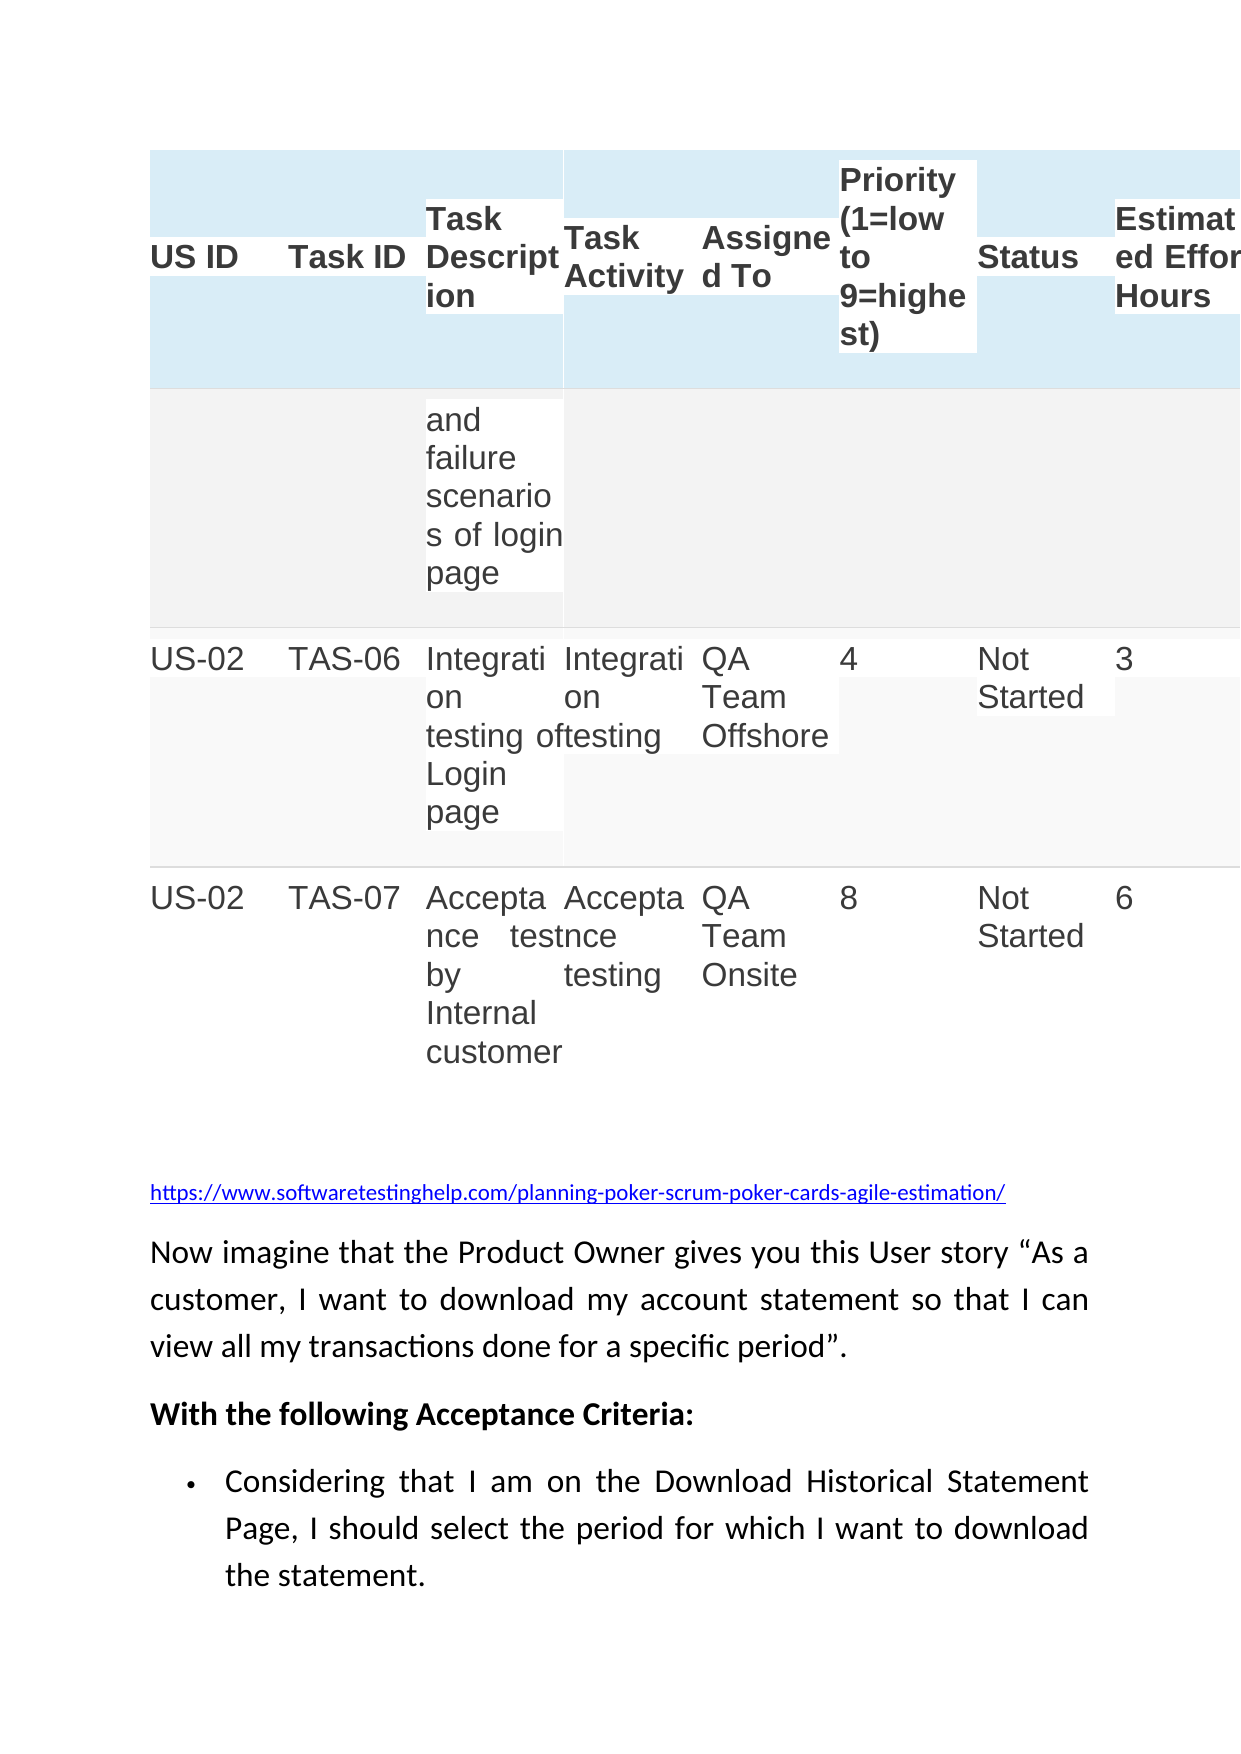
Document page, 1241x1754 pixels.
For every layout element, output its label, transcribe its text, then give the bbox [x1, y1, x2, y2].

table_cell 8 [839, 868, 977, 878]
table_cell System test success and failure scenarios of login page [426, 592, 563, 627]
table_header Task ID [288, 150, 426, 237]
table_header US ID [150, 276, 288, 388]
table_cell US-02 [150, 868, 288, 878]
table_cell 8 [839, 916, 977, 1105]
table_cell QA Team Offshore [701, 389, 839, 627]
table_cell QA Team Onsite [701, 868, 839, 878]
table_header Task Activity [564, 295, 701, 388]
table_cell System Test [564, 389, 701, 627]
table_cell TAS-05 [288, 389, 426, 627]
table_cell Not Started [977, 716, 1115, 866]
table_cell Not Started [977, 955, 1115, 1105]
table_cell Integration testing of Login page [426, 831, 563, 866]
table_cell TAS-07 [288, 916, 426, 1105]
table_cell QA Team Offshore [701, 628, 839, 639]
table_cell 6 [1115, 868, 1240, 878]
table_header Task Description [426, 314, 563, 388]
table_cell Acceptance test by Internal customer [426, 868, 563, 878]
table_header Assigned To [701, 150, 839, 218]
table_header Assigned To [701, 295, 839, 388]
table_cell Not Started [977, 868, 1115, 878]
table_header Status [977, 150, 1115, 237]
table_header Priority (1=low to 9=highest) [839, 150, 977, 160]
table_cell 4 [1115, 389, 1240, 627]
table_cell Integration testing of Login page [426, 628, 563, 639]
table_cell Acceptance testing [564, 868, 701, 878]
table_header Task Description [426, 150, 563, 199]
table_cell US-02 [150, 628, 288, 639]
table_cell 5 [839, 389, 977, 627]
table_cell 3 [1115, 628, 1240, 639]
table_cell US-02 [150, 389, 288, 627]
table_cell 4 [839, 628, 977, 639]
table_cell QA Team Onsite [701, 993, 839, 1105]
table_header Estimated Effort Hours [1115, 150, 1240, 199]
table_cell TAS-06 [288, 628, 426, 639]
text With the following Acceptance Criteria: [150, 1393, 1090, 1433]
table_cell Acceptance test by Internal customer [426, 1070, 563, 1105]
table_header US ID [150, 150, 288, 237]
table_cell 6 [1115, 916, 1240, 1105]
table_cell Not Started [977, 389, 1115, 627]
table_cell 3 [1115, 677, 1240, 866]
table_cell Integration testing [564, 754, 701, 866]
table_cell US-02 [150, 677, 288, 866]
table_cell TAS-06 [288, 677, 426, 866]
table_cell System test success and failure scenarios of login page [426, 389, 563, 399]
table_header Task ID [288, 276, 426, 388]
table_cell Acceptance testing [564, 993, 701, 1105]
table_cell Not Started [977, 628, 1115, 639]
table_header Priority (1=low to 9=highest) [839, 353, 977, 388]
text Now imagine that the Product Owner gives you this User story “As a customer, I want to download my account statement so that I can view all my transactions done for a specific period”. [150, 1232, 1090, 1366]
table_cell TAS-07 [288, 868, 426, 878]
table_header Estimated Effort Hours [1115, 314, 1240, 388]
table_cell QA Team Offshore [701, 754, 839, 866]
text https://www.softwaretestinghelp.com/planning-poker-scrum-poker-cards-agile-estimation/ [150, 1178, 1090, 1207]
table_cell 4 [839, 677, 977, 866]
list Considering that I am on the Download Historical Statement Page, I should select the period for which I want to download the statement. [187, 1460, 1090, 1594]
table_cell Integration testing [564, 628, 701, 639]
table_header Task Activity [564, 150, 701, 218]
table_cell US-02 [150, 916, 288, 1105]
table_header Status [977, 276, 1115, 388]
